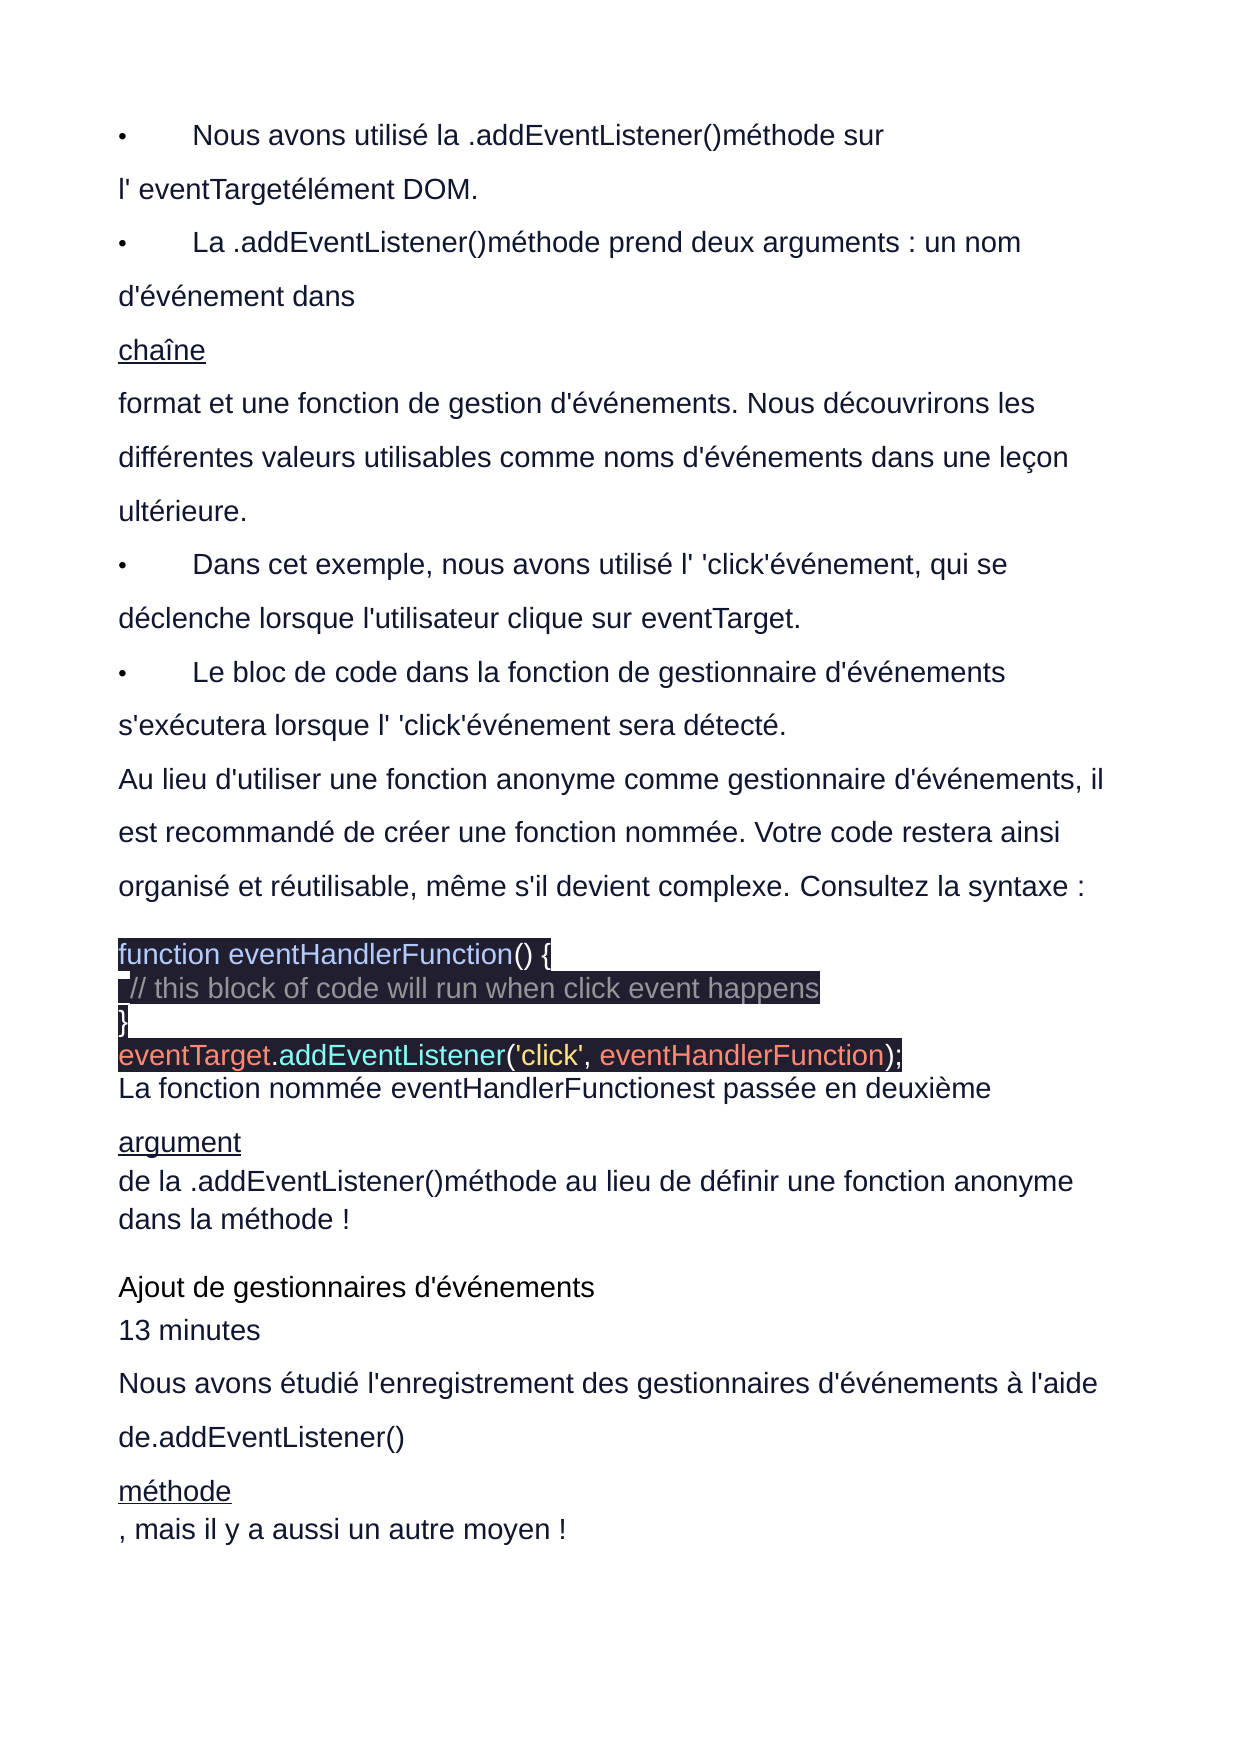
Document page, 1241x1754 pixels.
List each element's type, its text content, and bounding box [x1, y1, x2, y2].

text function eventHandlerFunction() { [118, 937, 1122, 971]
text format et une fonction de gestion d'événements. Nous découvrirons les différentes valeurs utilisables comme noms d'événements dans une leçon ultérieure. [118, 386, 1122, 527]
text eventTarget.addEventListener('click', eventHandlerFunction); [118, 1038, 1122, 1072]
list Le bloc de code dans la fonction de gestionnaire d'événements s'exécutera lorsque l' 'click'événement sera détecté. [118, 654, 1122, 742]
text // this block of code will run when click event happens [118, 971, 1122, 1004]
list Dans cet exemple, nous avons utilisé l' 'click'événement, qui se déclenche lorsque l'utilisateur clique sur eventTarget. [118, 547, 1122, 634]
text argument [118, 1125, 1122, 1159]
text , mais il y a aussi un autre moyen ! [118, 1512, 1122, 1546]
text de la .addEventListener()méthode au lieu de définir une fonction anonyme dans la méthode ! [118, 1164, 1122, 1236]
text chaîne [118, 333, 1122, 366]
list La .addEventListener()méthode prend deux arguments : un nom d'événement dans [118, 225, 1122, 313]
text Nous avons étudié l'enregistrement des gestionnaires d'événements à l'aide de.addEventListener() [118, 1366, 1122, 1453]
text méthode [118, 1473, 1122, 1507]
text 13 minutes [118, 1313, 1122, 1347]
list Nous avons utilisé la .addEventListener()méthode sur l' eventTargetélément DOM. [118, 118, 1122, 205]
subtitle Ajout de gestionnaires d'événements [118, 1269, 1122, 1303]
text } [118, 1004, 1122, 1038]
text Au lieu d'utiliser une fonction anonyme comme gestionnaire d'événements, il est recommandé de créer une fonction nommée. Votre code restera ainsi organisé et réutilisable, même s'il devient complexe. Consultez la syntaxe : [118, 762, 1122, 903]
text La fonction nommée eventHandlerFunctionest passée en deuxième [118, 1072, 1122, 1105]
